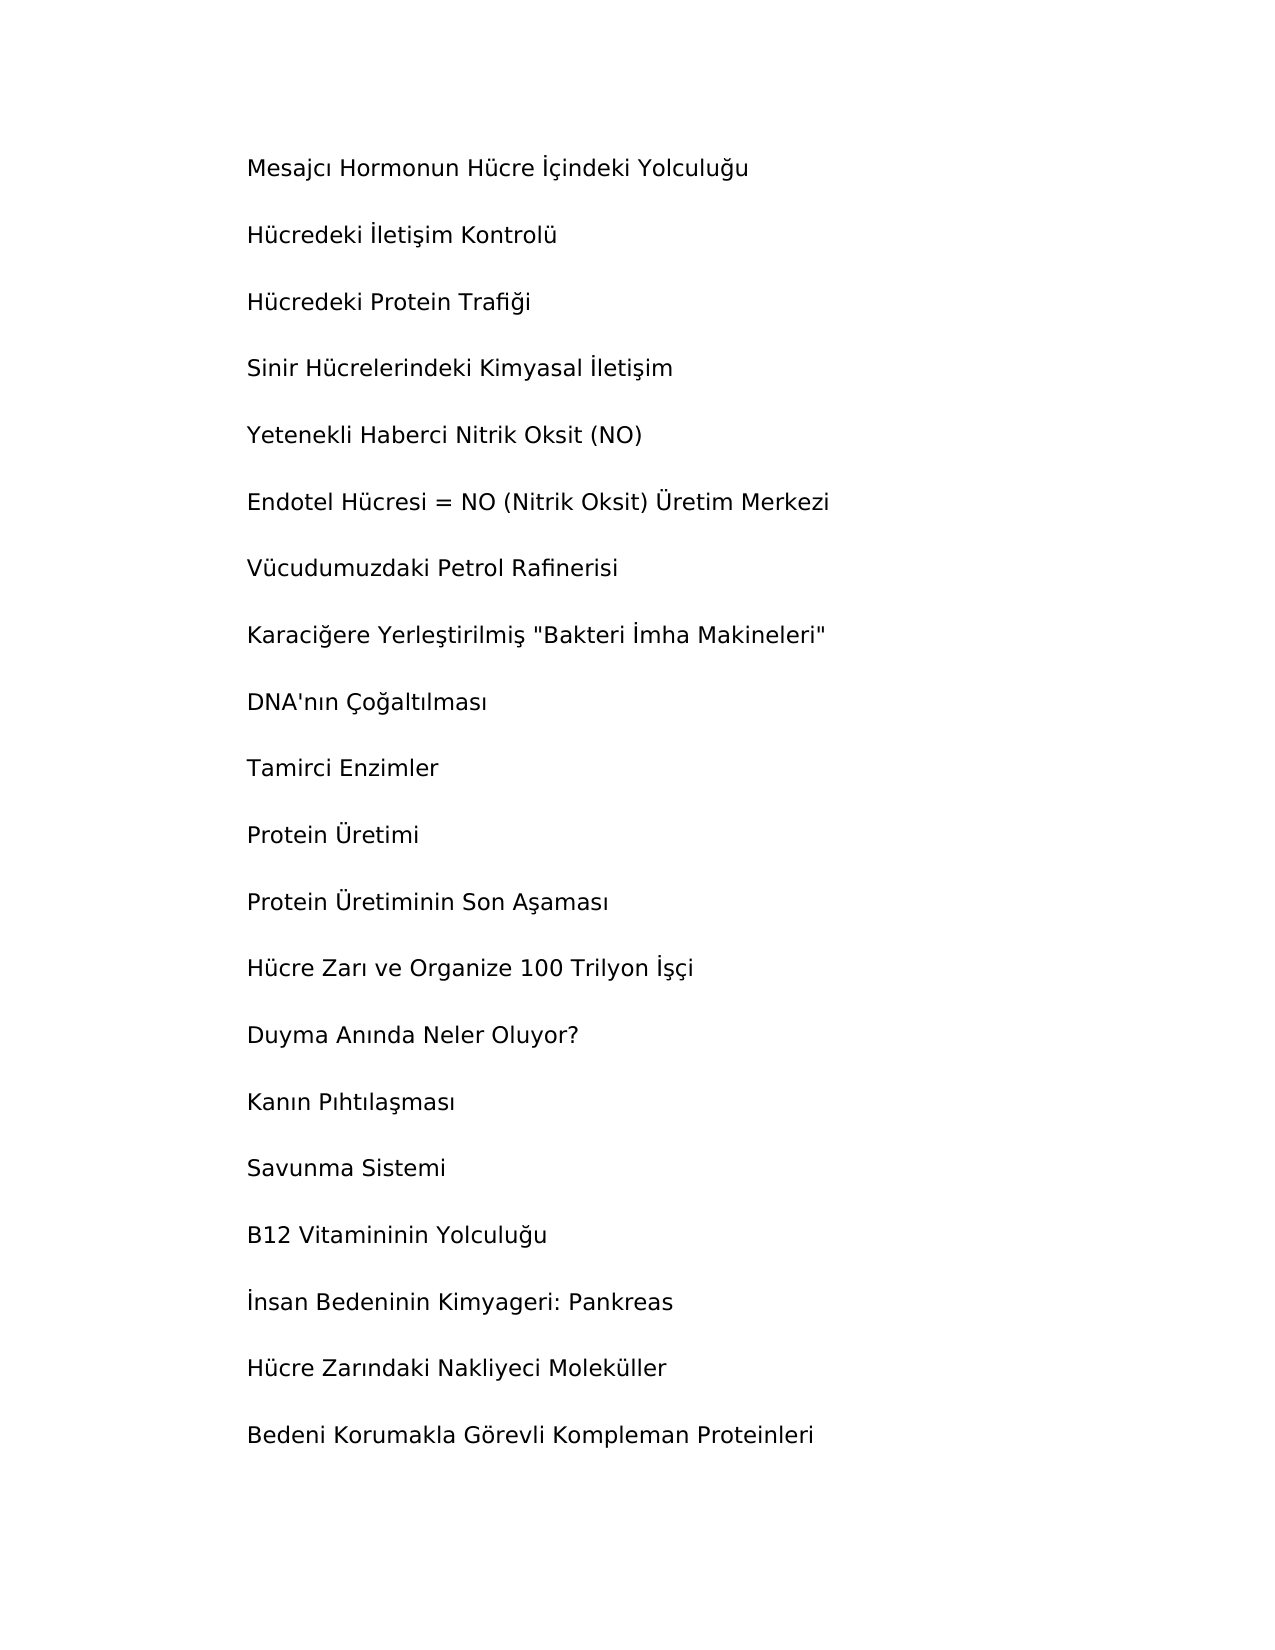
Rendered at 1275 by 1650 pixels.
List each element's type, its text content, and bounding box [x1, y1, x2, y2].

text Hücre Zarı ve Organize 100 Trilyon İşçi [187, 950, 1070, 983]
text Protein Üretiminin Son Aşaması [187, 883, 1070, 917]
text Bedeni Korumakla Görevli Kompleman Proteinleri [187, 1417, 1070, 1450]
text Sinir Hücrelerindeki Kimyasal İletişim [187, 350, 1070, 383]
text Endotel Hücresi = NO (Nitrik Oksit) Üretim Merkezi [187, 483, 1070, 517]
text B12 Vitamininin Yolculuğu [187, 1217, 1070, 1250]
text Yetenekli Haberci Nitrik Oksit (NO) [187, 417, 1070, 450]
text İnsan Bedeninin Kimyageri: Pankreas [187, 1283, 1070, 1317]
text Mesajcı Hormonun Hücre İçindeki Yolculuğu [187, 150, 1070, 183]
text Kanın Pıhtılaşması [187, 1083, 1070, 1117]
text Karaciğere Yerleştirilmiş "Bakteri İmha Makineleri" [187, 617, 1070, 650]
text Hücredeki İletişim Kontrolü [187, 217, 1070, 250]
text Tamirci Enzimler [187, 750, 1070, 783]
text Protein Üretimi [187, 817, 1070, 850]
text Duyma Anında Neler Oluyor? [187, 1017, 1070, 1050]
text Vücudumuzdaki Petrol Rafinerisi [187, 550, 1070, 583]
text Hücredeki Protein Trafiği [187, 283, 1070, 317]
text DNA'nın Çoğaltılması [187, 683, 1070, 717]
text Hücre Zarındaki Nakliyeci Moleküller [187, 1350, 1070, 1383]
text Savunma Sistemi [187, 1150, 1070, 1183]
